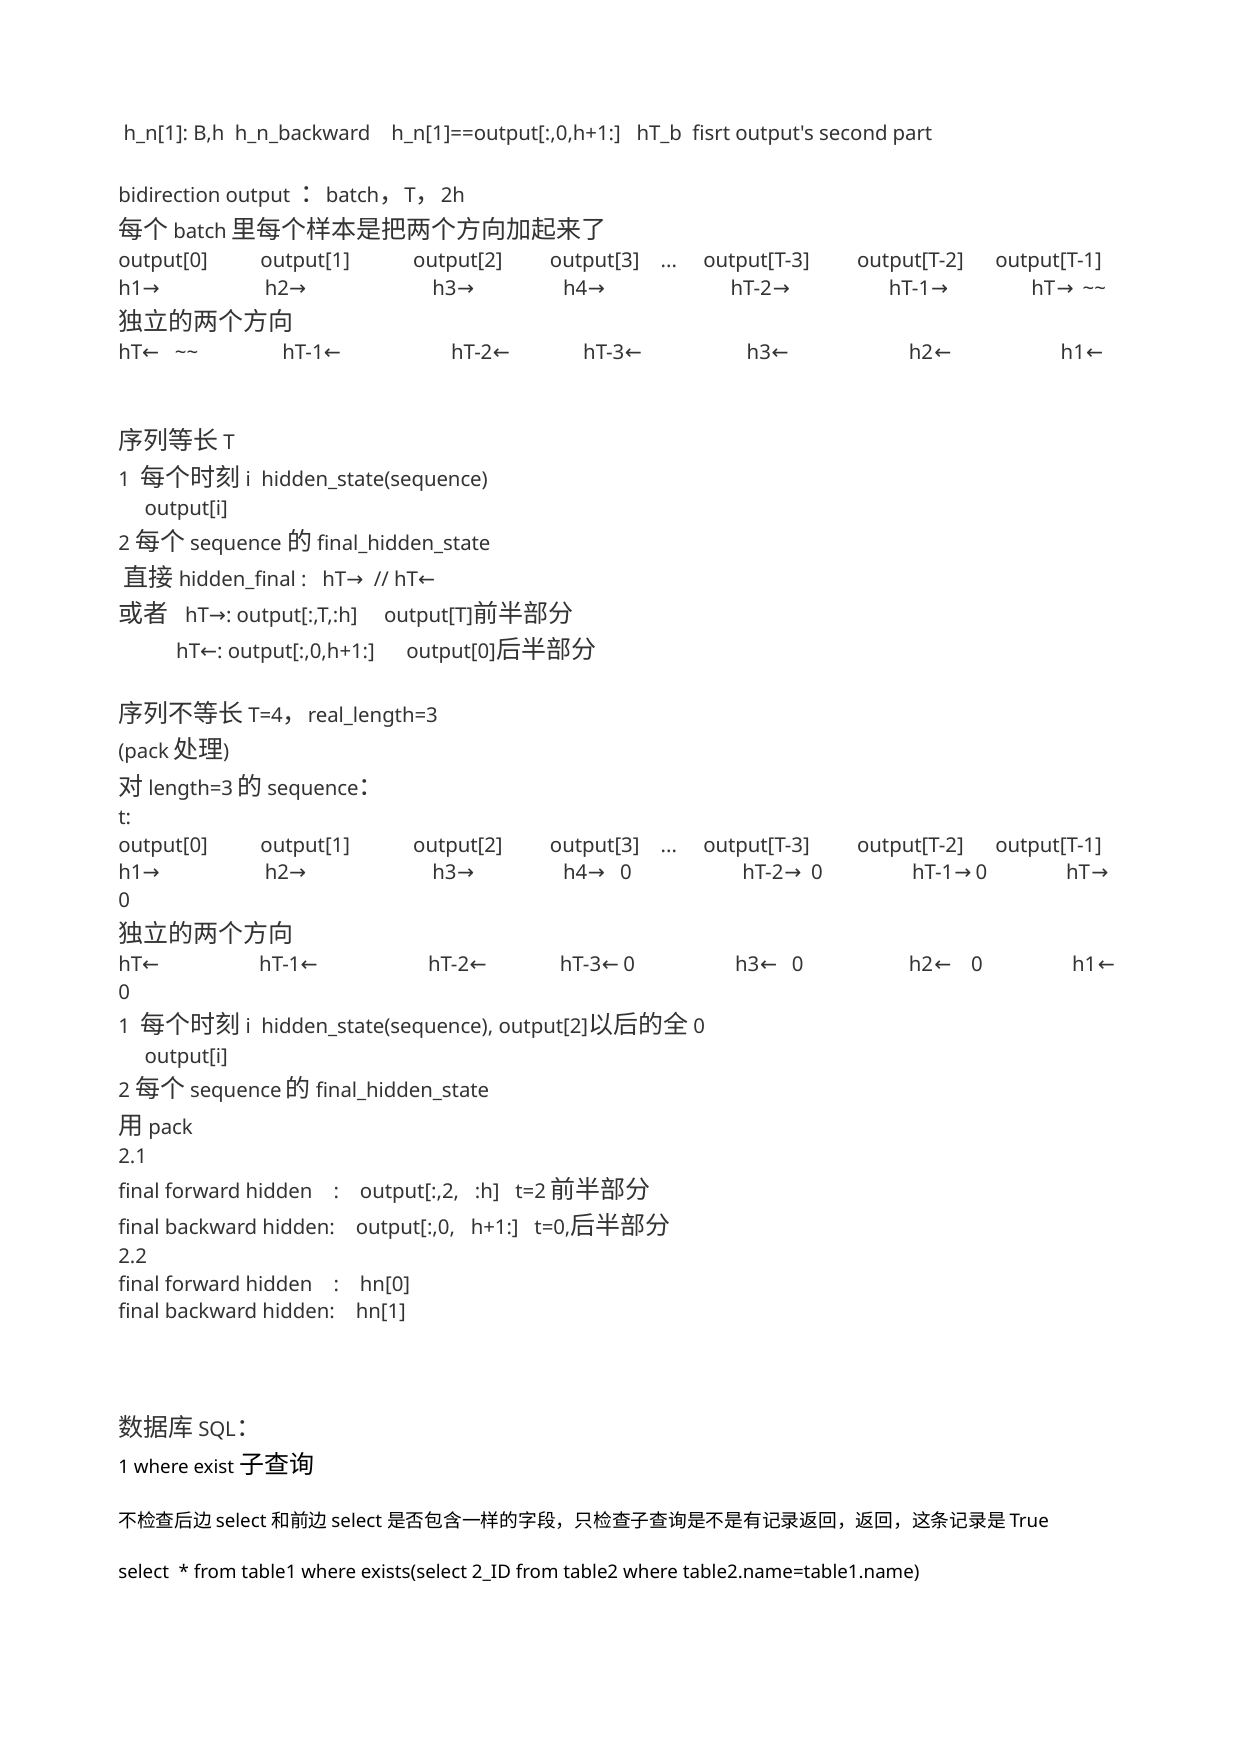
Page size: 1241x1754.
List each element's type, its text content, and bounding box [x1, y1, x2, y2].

text (pack处理) [118, 730, 1122, 766]
text hT← ~~ hT-1← hT-2← hT-3← h3← h2← h1← [118, 338, 1122, 365]
text 2 每个sequence的final_hidden_state [118, 1069, 1122, 1105]
text h1→ h2→ h3→ h4→ 0 hT-2→ 0 hT-1→ 0 hT→ 0 [118, 858, 1122, 913]
text final forward hidden : output[:,2, :h] t=2前半部分 [118, 1169, 1122, 1205]
text final backward hidden: output[:,0, h+1:] t=0,后半部分 [118, 1205, 1122, 1242]
text final forward hidden : hn[0] [118, 1269, 1122, 1297]
text 或者 hT→: output[:,T,:h] output[T]前半部分 [118, 593, 1122, 630]
text 序列不等长T=4，real_length=3 [118, 694, 1122, 730]
text hT←: output[:,0,h+1:] output[0]后半部分 [118, 630, 1122, 666]
text 独立的两个方向 [118, 913, 1122, 949]
text 1 每个时刻i hidden_state(sequence), output[2]以后的全0 [118, 1005, 1122, 1041]
text bidirection output ：batch，T，2h [118, 173, 1122, 210]
text h_n[1]: B,h h_n_backward h_n[1]==output[:,0,h+1:] hT_b fisrt output's second part [118, 118, 1122, 146]
text 1 每个时刻i hidden_state(sequence) [118, 457, 1122, 493]
text t: [118, 802, 1122, 830]
text 2.2 [118, 1242, 1122, 1269]
text output[0] output[1] output[2] output[3] ... output[T-3] output[T-2] output[T-1] [118, 830, 1122, 858]
text 数据库SQL： [118, 1408, 1122, 1444]
text 1 where exist 子查询 [118, 1444, 1122, 1480]
text 每个batch里每个样本是把两个方向加起来了 [118, 210, 1122, 246]
text hT← hT-1← hT-2← hT-3← 0 h3← 0 h2← 0 h1← 0 [118, 949, 1122, 1005]
text 用pack [118, 1105, 1122, 1141]
text 不检查后边select 和前边select 是否包含一样的字段，只检查子查询是不是有记录返回，返回，这条记录是True [118, 1506, 1122, 1533]
text 2 每个sequence 的final_hidden_state [118, 521, 1122, 557]
text final backward hidden: hn[1] [118, 1297, 1122, 1325]
text 独立的两个方向 [118, 301, 1122, 338]
text output[i] [118, 493, 1122, 521]
text 直接hidden_final : hT→ // hT← [118, 557, 1122, 593]
text output[0] output[1] output[2] output[3] ... output[T-3] output[T-2] output[T-1] [118, 246, 1122, 274]
text 2.1 [118, 1141, 1122, 1169]
text select * from table1 where exists(select 2_ID from table2 where table2.name=table1.name) [118, 1559, 1122, 1584]
text 序列等长T [118, 421, 1122, 457]
text h1→ h2→ h3→ h4→ hT-2→ hT-1→ hT→ ~~ [118, 274, 1122, 301]
text output[i] [118, 1041, 1122, 1069]
text 对length=3的sequence： [118, 766, 1122, 802]
